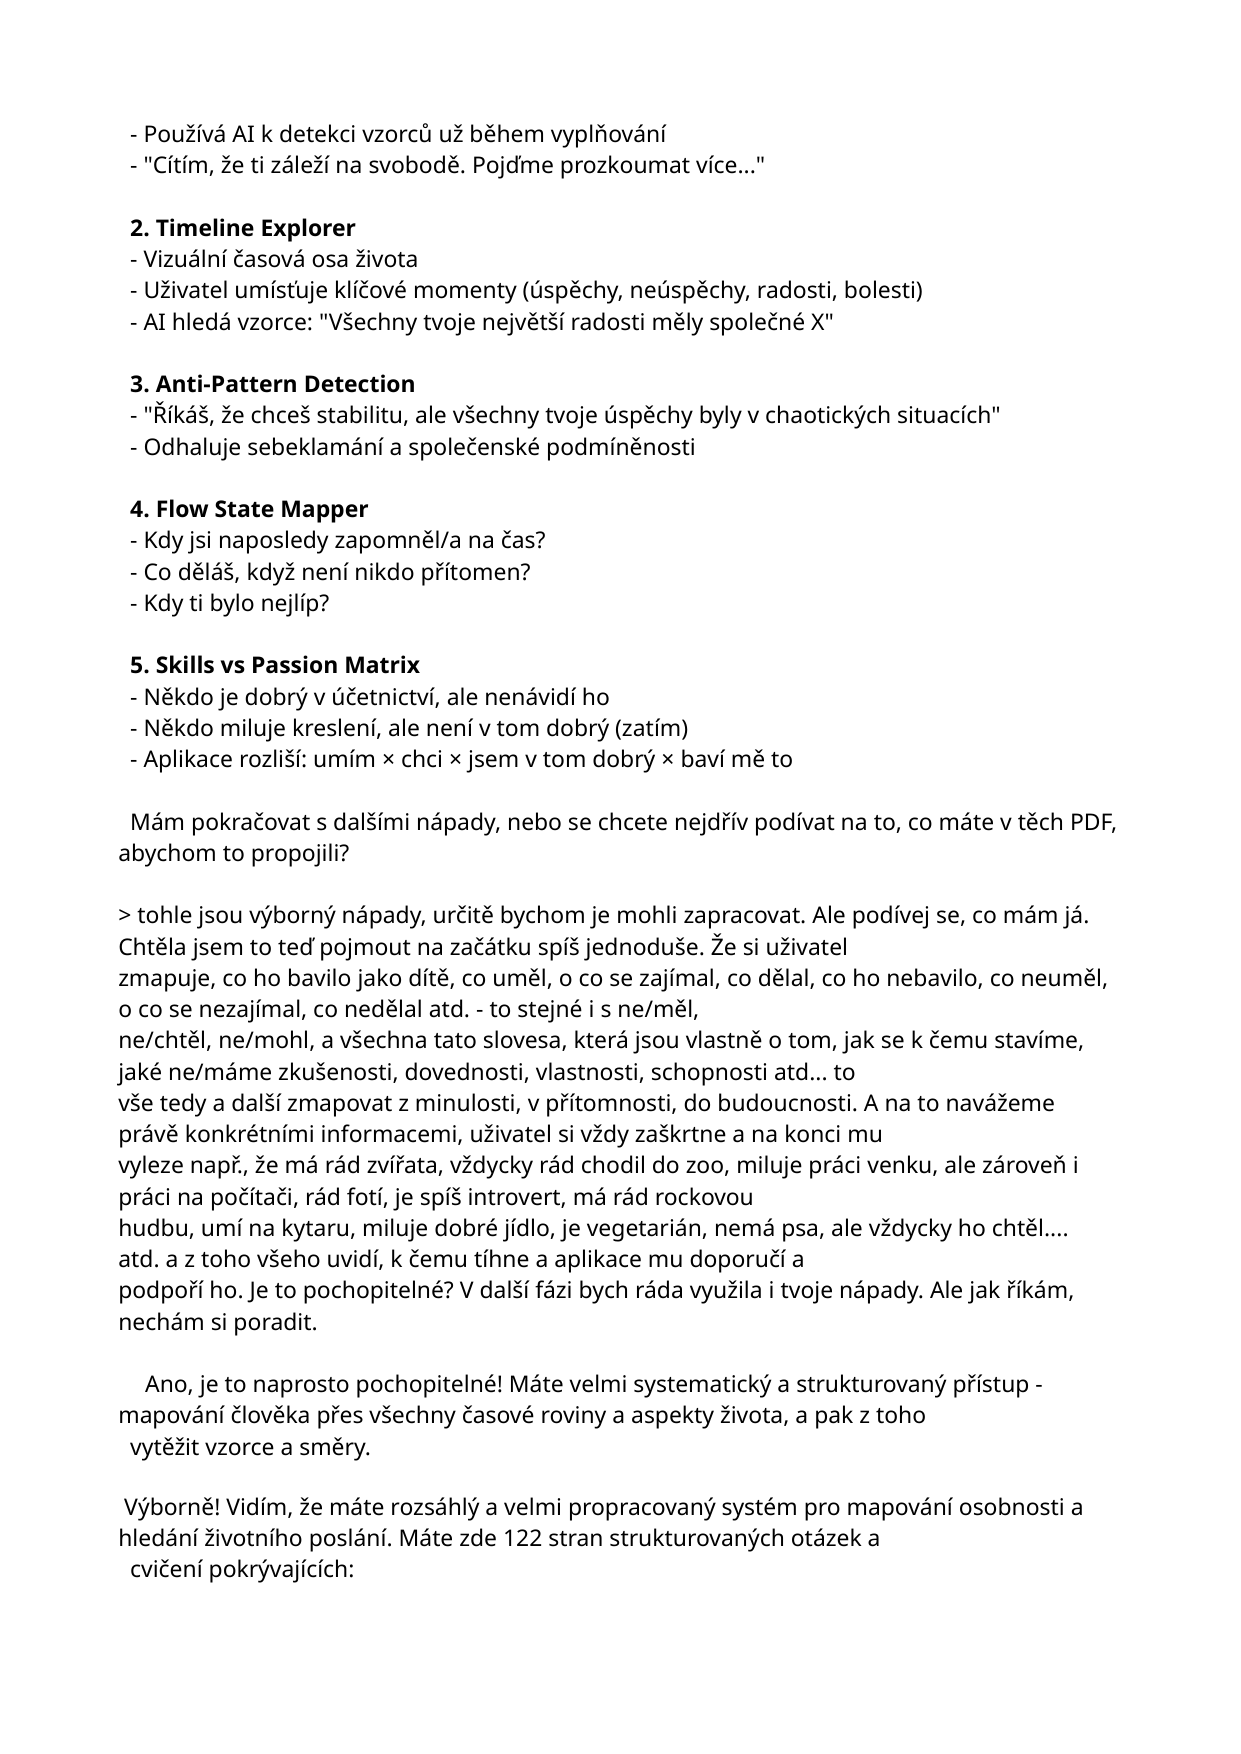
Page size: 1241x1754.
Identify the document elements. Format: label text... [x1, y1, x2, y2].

text - AI hledá vzorce: "Všechny tvoje největší radosti měly společné X" [118, 306, 1122, 337]
text ⏺ Ano, je to naprosto pochopitelné! Máte velmi systematický a strukturovaný přístup - mapování člověka přes všechny časové roviny a aspekty života, a pak z toho [118, 1368, 1122, 1431]
text zmapuje, co ho bavilo jako dítě, co uměl, o co se zajímal, co dělal, co ho nebavilo, co neuměl, o co se nezajímal, co nedělal atd. - to stejné i s ne/měl, [118, 962, 1122, 1024]
text Výborně! Vidím, že máte rozsáhlý a velmi propracovaný systém pro mapování osobnosti a hledání životního poslání. Máte zde 122 stran strukturovaných otázek a [118, 1491, 1122, 1553]
text - Kdy jsi naposledy zapomněl/a na čas? [118, 524, 1122, 556]
text hudbu, umí na kytaru, miluje dobré jídlo, je vegetarián, nemá psa, ale vždycky ho chtěl.... atd. a z toho všeho uvidí, k čemu tíhne a aplikace mu doporučí a [118, 1212, 1122, 1274]
text - Aplikace rozliší: umím × chci × jsem v tom dobrý × baví mě to [118, 743, 1122, 774]
text - Co děláš, když není nikdo přítomen? [118, 556, 1122, 587]
text - Vizuální časová osa života [118, 243, 1122, 274]
text 2. Timeline Explorer [118, 212, 1122, 243]
text 5. Skills vs Passion Matrix [118, 649, 1122, 681]
text podpoří ho. Je to pochopitelné? V další fázi bych ráda využila i tvoje nápady. Ale jak říkám, nechám si poradit. [118, 1274, 1122, 1337]
text - Uživatel umísťuje klíčové momenty (úspěchy, neúspěchy, radosti, bolesti) [118, 274, 1122, 306]
text vyleze např., že má rád zvířata, vždycky rád chodil do zoo, miluje práci venku, ale zároveň i práci na počítači, rád fotí, je spíš introvert, má rád rockovou [118, 1149, 1122, 1212]
text - "Říkáš, že chceš stabilitu, ale všechny tvoje úspěchy byly v chaotických situacích" [118, 399, 1122, 431]
text vytěžit vzorce a směry. [118, 1431, 1122, 1462]
text 4. Flow State Mapper [118, 493, 1122, 524]
text Mám pokračovat s dalšími nápady, nebo se chcete nejdřív podívat na to, co máte v těch PDF, abychom to propojili? [118, 806, 1122, 868]
text - Někdo je dobrý v účetnictví, ale nenávidí ho [118, 681, 1122, 712]
text vše tedy a další zmapovat z minulosti, v přítomnosti, do budoucnosti. A na to navážeme právě konkrétními informacemi, uživatel si vždy zaškrtne a na konci mu [118, 1087, 1122, 1149]
text - Kdy ti bylo nejlíp? [118, 587, 1122, 618]
text - Někdo miluje kreslení, ale není v tom dobrý (zatím) [118, 712, 1122, 743]
text ne/chtěl, ne/mohl, a všechna tato slovesa, která jsou vlastně o tom, jak se k čemu stavíme, jaké ne/máme zkušenosti, dovednosti, vlastnosti, schopnosti atd... to [118, 1024, 1122, 1087]
text 3. Anti-Pattern Detection [118, 368, 1122, 399]
text - Odhaluje sebeklamání a společenské podmíněnosti [118, 431, 1122, 462]
text > tohle jsou výborný nápady, určitě bychom je mohli zapracovat. Ale podívej se, co mám já. Chtěla jsem to teď pojmout na začátku spíš jednoduše. Že si uživatel [118, 899, 1122, 962]
text - Používá AI k detekci vzorců už během vyplňování [118, 118, 1122, 149]
text - "Cítím, že ti záleží na svobodě. Pojďme prozkoumat více..." [118, 149, 1122, 181]
text cvičení pokrývajících: [118, 1553, 1122, 1584]
